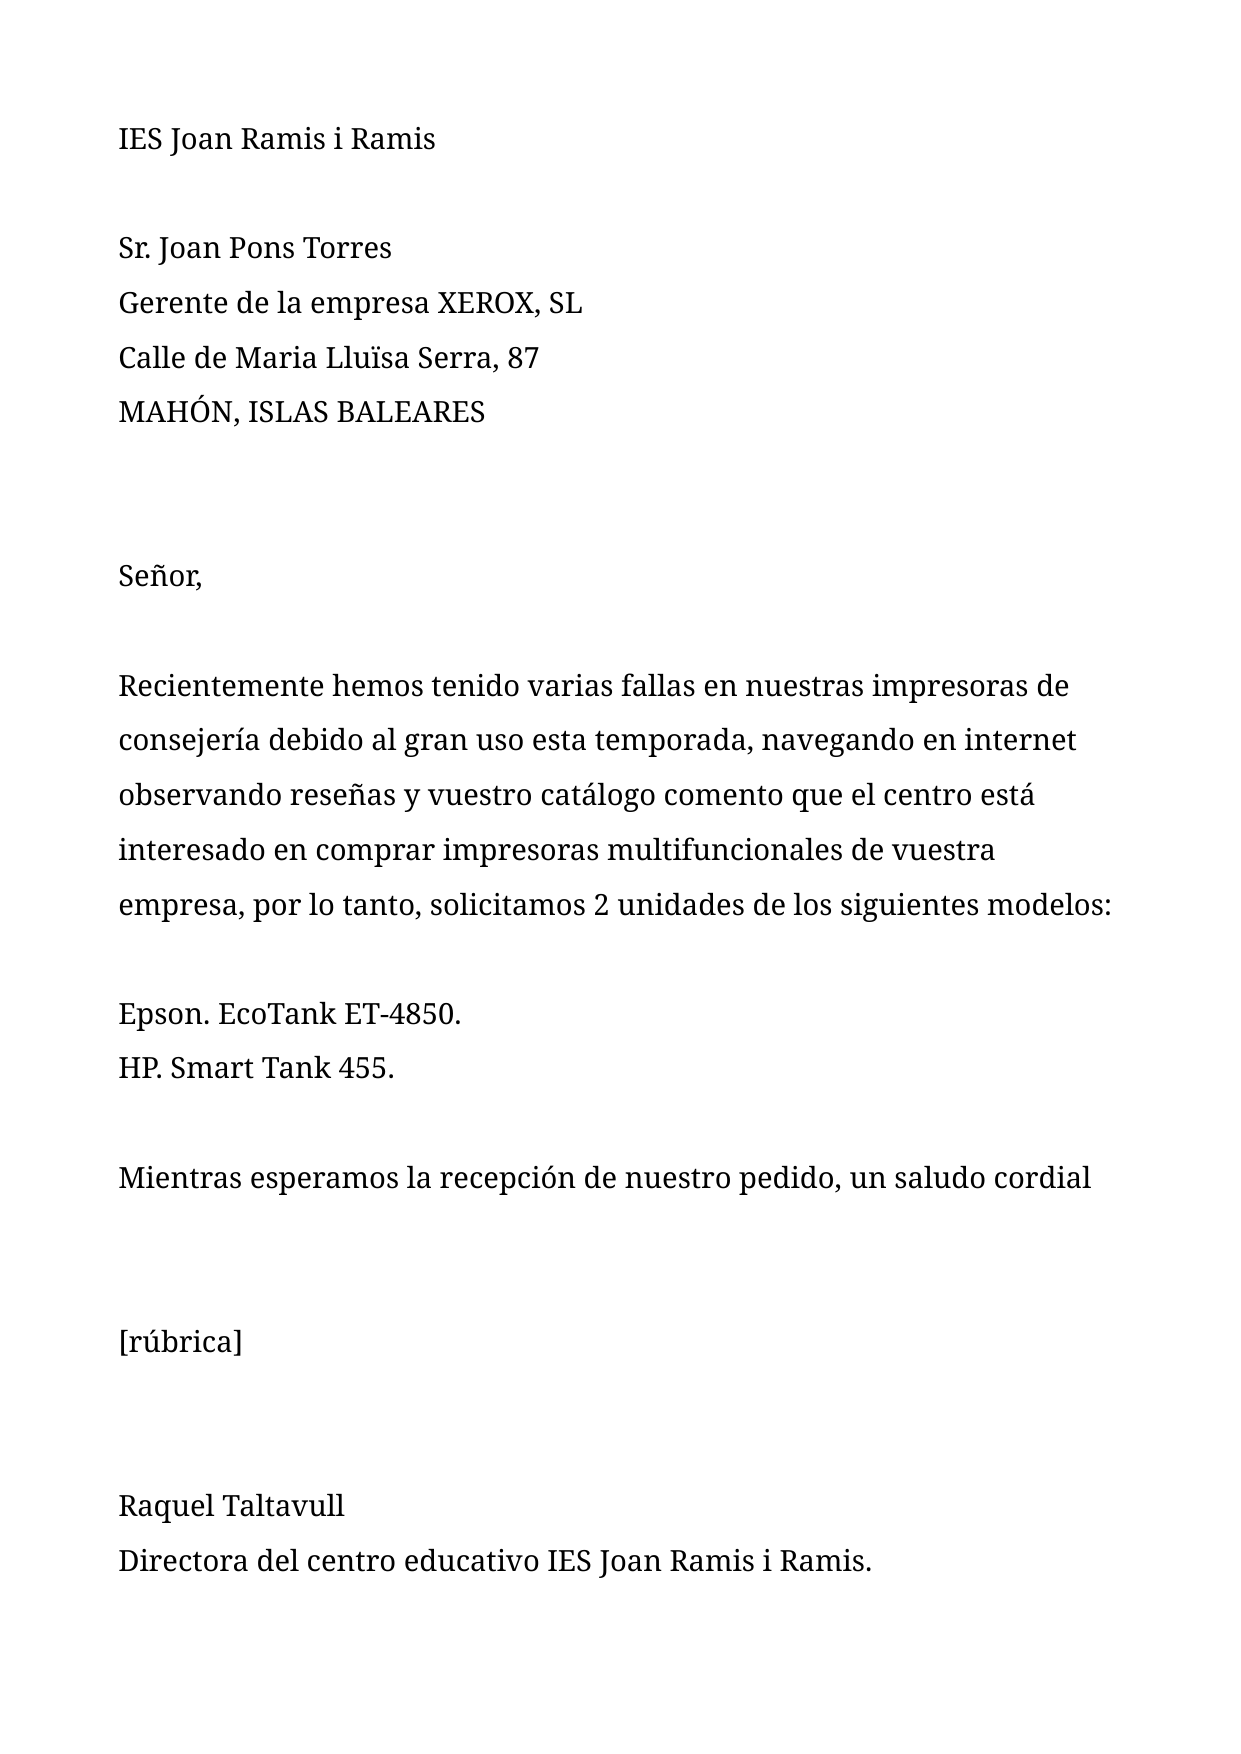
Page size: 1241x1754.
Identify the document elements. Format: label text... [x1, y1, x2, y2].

text Gerente de la empresa XEROX, SL [118, 282, 1122, 322]
text Epson. EcoTank ET-4850. [118, 993, 1122, 1033]
text Recientemente hemos tenido varias fallas en nuestras impresoras de consejería debido al gran uso esta temporada, navegando en internet observando reseñas y vuestro catálogo comento que el centro está interesado en comprar impresoras multifuncionales de vuestra empresa, por lo tanto, solicitamos 2 unidades de los siguientes modelos: [118, 665, 1122, 923]
text Raquel Taltavull [118, 1485, 1122, 1525]
text Calle de Maria Lluïsa Serra, 87 [118, 337, 1122, 377]
text [rúbrica] [118, 1321, 1122, 1361]
text Mientras esperamos la recepción de nuestro pedido, un saludo cordial [118, 1157, 1122, 1197]
text Directora del centro educativo IES Joan Ramis i Ramis. [118, 1540, 1122, 1580]
text Sr. Joan Pons Torres [118, 227, 1122, 267]
text Señor, [118, 556, 1122, 595]
text HP. Smart Tank 455. [118, 1048, 1122, 1087]
text MAHÓN, ISLAS BALEARES [118, 392, 1122, 431]
text IES Joan Ramis i Ramis [118, 118, 1122, 158]
